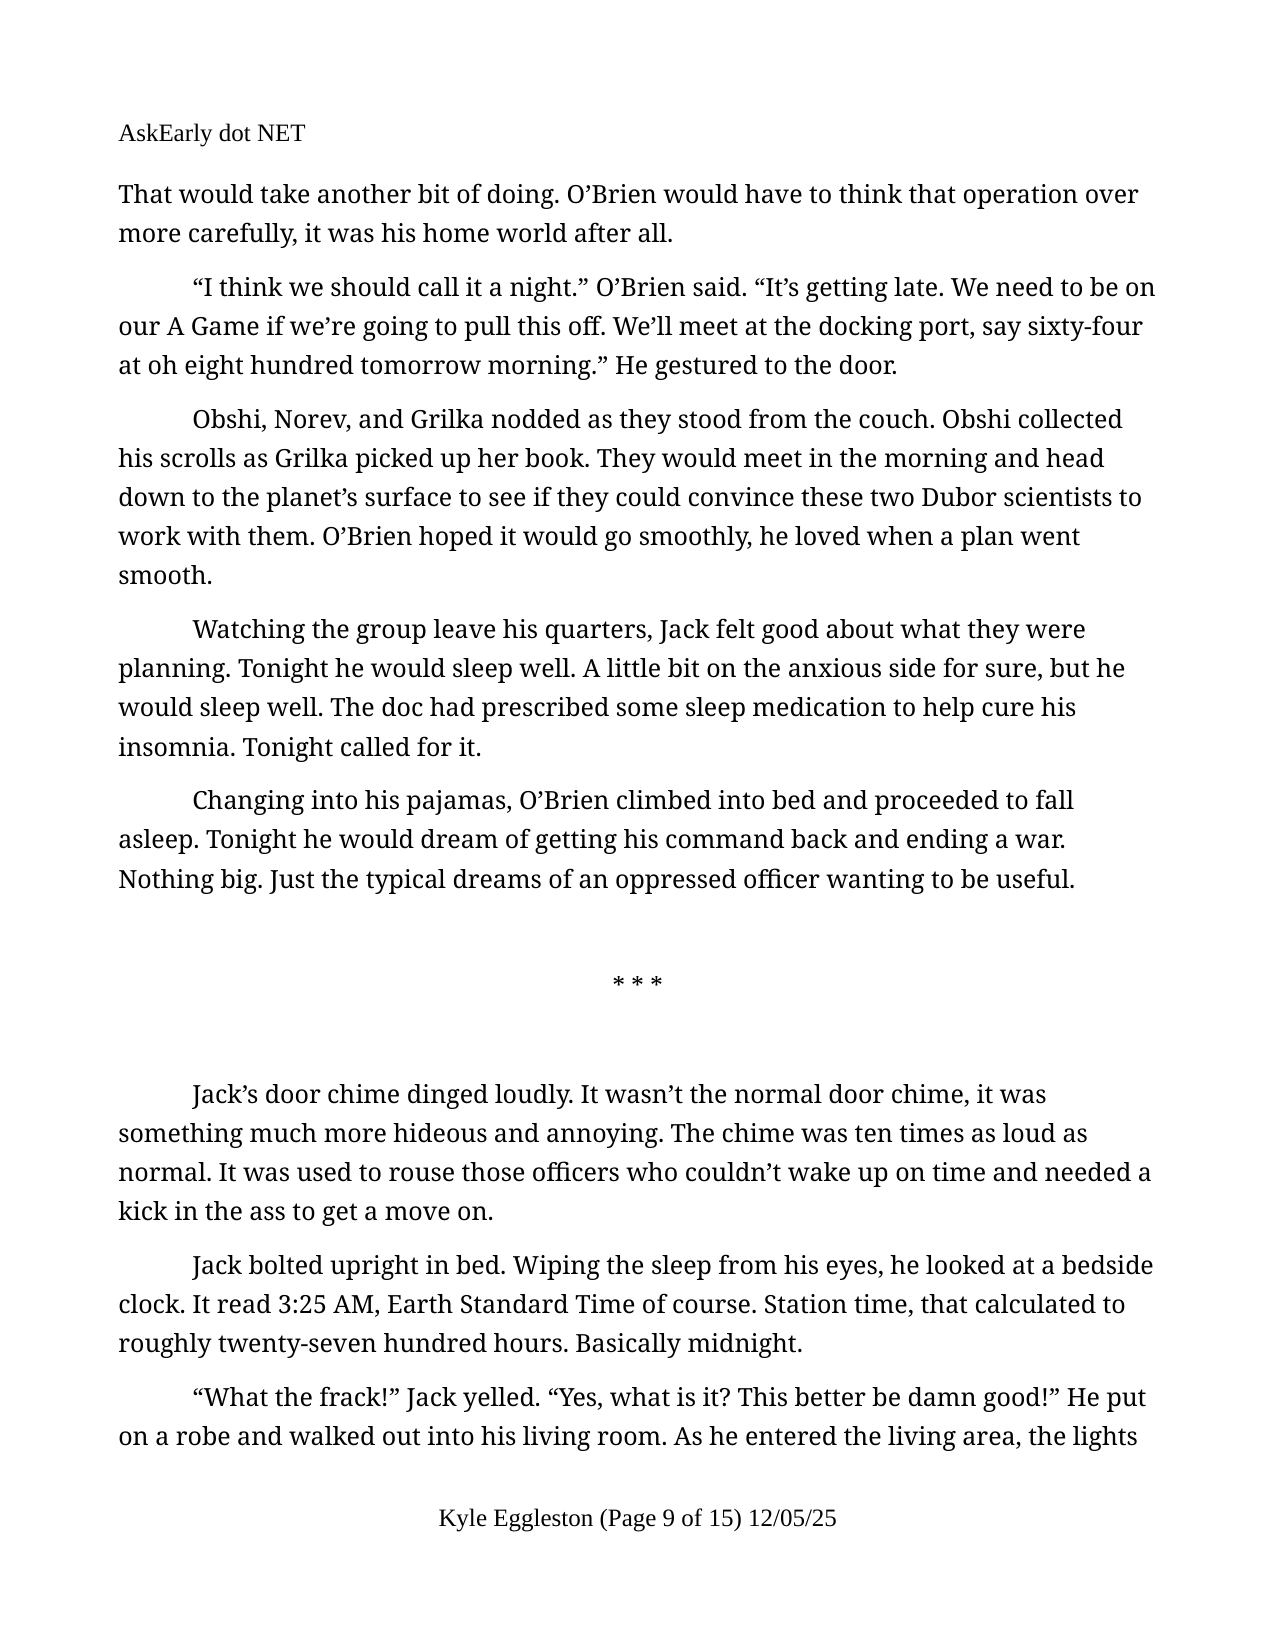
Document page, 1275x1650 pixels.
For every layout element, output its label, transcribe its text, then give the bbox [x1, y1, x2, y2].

text “I think we should call it a night.” O’Brien said. “It’s getting late. We need to be on our A Game if we’re going to pull this off. We’ll meet at the docking port, say sixty-four at oh eight hundred tomorrow morning.” He gestured to the door. [118, 269, 1157, 382]
text That would take another bit of doing. O’Brien would have to think that operation over more carefully, it was his home world after all. [118, 176, 1157, 249]
text * * * [118, 969, 1157, 1003]
text Changing into his pajamas, O’Brien climbed into bed and proceeded to fall asleep. Tonight he would dream of getting his command back and ending a war. Nothing big. Just the typical dreams of an oppressed officer wanting to be useful. [118, 783, 1157, 895]
text Obshi, Norev, and Grilka nodded as they stood from the couch. Obshi collected his scrolls as Grilka picked up her book. They would meet in the morning and head down to the planet’s surface to see if they could convince these two Dubor scientists to work with them. O’Brien hoped it would go smoothly, he loved when a plan went smooth. [118, 401, 1157, 592]
text Watching the group leave his quarters, Jack felt good about what they were planning. Tonight he would sleep well. A little bit on the anxious side for sure, but he would sleep well. The doc had prescribed some sleep medication to help cure his insomnia. Tonight called for it. [118, 612, 1157, 763]
text “What the frack!” Jack yelled. “Yes, what is it? This better be damn good!” He put on a robe and walked out into his living room. As he entered the living area, the lights [118, 1380, 1157, 1453]
text Jack bolted upright in bed. Wiping the sleep from his eyes, he looked at a bedside clock. It read 3:25 AM, Earth Standard Time of course. Station time, that calculated to roughly twenty-seven hundred hours. Basically midnight. [118, 1248, 1157, 1360]
text Jack’s door chime dinged loudly. It wasn’t the normal door chime, it was something much more hideous and annoying. The chime was ten times as loud as normal. It was used to rouse those officers who couldn’t wake up on time and needed a kick in the ass to get a move on. [118, 1076, 1157, 1228]
